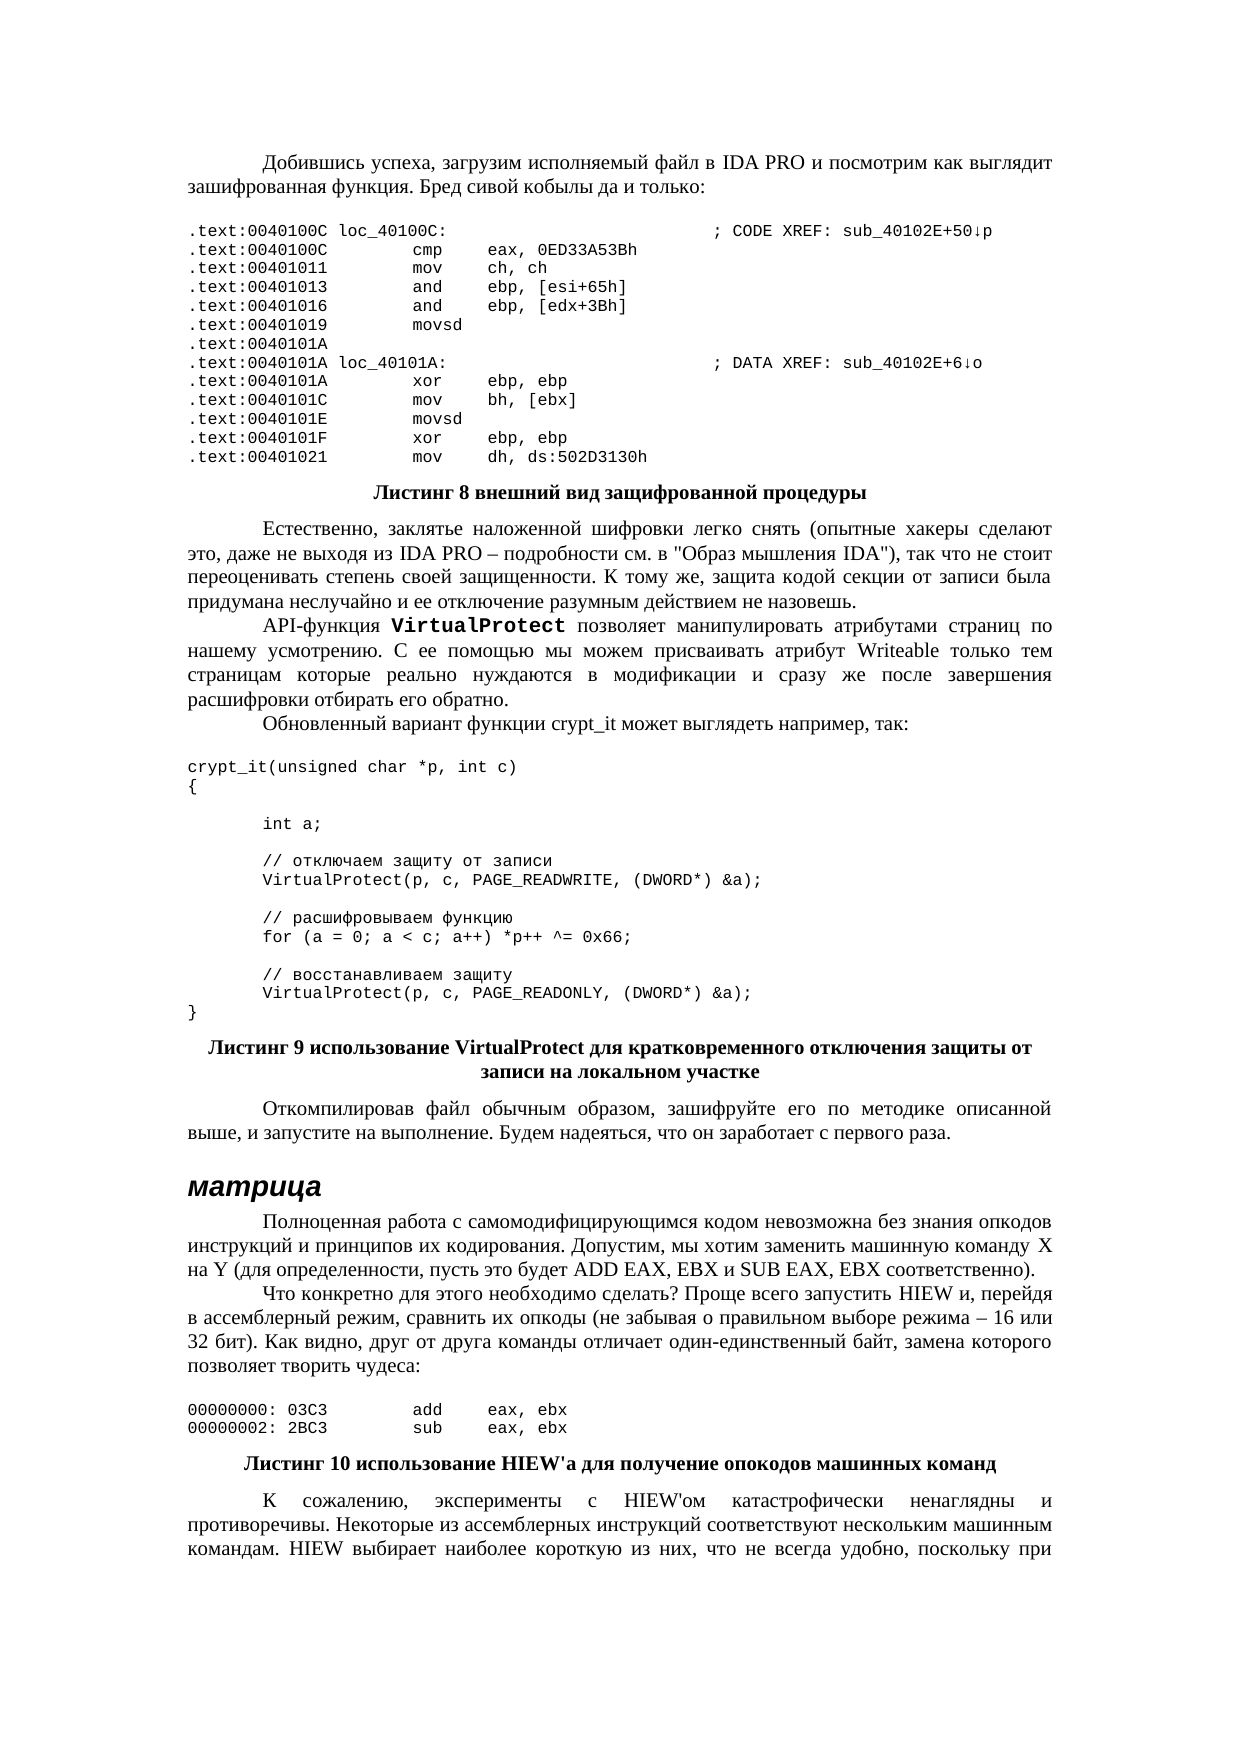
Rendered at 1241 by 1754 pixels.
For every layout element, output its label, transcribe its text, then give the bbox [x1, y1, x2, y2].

subtitle матрица [187, 1169, 1053, 1202]
text VirtualProtect(p, c, PAGE_READWRITE, (DWORD*) &a); [187, 872, 1053, 891]
text { [187, 777, 1053, 796]
text .text:00401019 movsd [187, 316, 1053, 335]
text API-функция VirtualProtect позволяет манипулировать атрибутами страниц по нашему усмотрению. С ее помощью мы можем присваивать атрибут Writeable только тем страницам которые реально нуждаются в модификации и сразу же после завершения расшифровки отбирать его обратно. [187, 613, 1053, 711]
text .text:0040100C cmp eax, 0ED33A53Bh [187, 241, 1053, 260]
text .text:00401011 mov ch, ch [187, 260, 1053, 279]
text // расшифровываем функцию [187, 909, 1053, 928]
text .text:0040101A xor ebp, ebp [187, 373, 1053, 392]
text .text:0040100C loc_40100C: ; CODE XREF: sub_40102E+50↓p [187, 222, 1053, 241]
text // восстанавливаем защиту [187, 966, 1053, 985]
text .text:0040101F xor ebp, ebp [187, 429, 1053, 448]
text 00000000: 03C3 add eax, ebx [187, 1401, 1053, 1420]
text Листинг 8 внешний вид защифрованной процедуры [187, 480, 1053, 504]
text .text:0040101A [187, 335, 1053, 354]
text .text:0040101C mov bh, [ebx] [187, 392, 1053, 411]
text 00000002: 2BC3 sub eax, ebx [187, 1420, 1053, 1439]
text .text:0040101A loc_40101A: ; DATA XREF: sub_40102E+6↓o [187, 354, 1053, 373]
text .text:00401021 mov dh, ds:502D3130h [187, 448, 1053, 467]
text } [187, 1004, 1053, 1023]
text Добившись успеха, загрузим исполняемый файл в IDA PRO и посмотрим как выглядит зашифрованная функция. Бред сивой кобылы да и только: [187, 150, 1053, 198]
text .text:0040101E movsd [187, 411, 1053, 429]
text // отключаем защиту от записи [187, 853, 1053, 872]
text for (a = 0; a < c; a++) *p++ ^= 0x66; [187, 928, 1053, 947]
text К сожалению, эксперименты с HIEW'ом катастрофически ненаглядны и противоречивы. Некоторые из ассемблерных инструкций соответствуют нескольким машинным командам. HIEW выбирает наиболее короткую из них, что не всегда удобно, поскольку при [187, 1488, 1053, 1560]
text Что конкретно для этого необходимо сделать? Проще всего запустить HIEW и, перейдя в ассемблерный режим, сравнить их опкоды (не забывая о правильном выборе режима – 16 или 32 бит). Как видно, друг от друга команды отличает один-единственный байт, замена которого позволяет творить чудеса: [187, 1281, 1053, 1377]
text Полноценная работа с самомодифицирующимся кодом невозможна без знания опкодов инструкций и принципов их кодирования. Допустим, мы хотим заменить машинную команду X на Y (для определенности, пусть это будет ADD EAX, EBX и SUB EAX, EBX соответственно). [187, 1209, 1053, 1281]
text Листинг 10 использование HIEW'а для получение опокодов машинных команд [187, 1451, 1053, 1475]
text .text:00401016 and ebp, [edx+3Bh] [187, 298, 1053, 316]
text Естественно, заклятье наложенной шифровки легко снять (опытные хакеры сделают это, даже не выходя из IDA PRO – подробности см. в "Образ мышления IDA"), так что не стоит переоценивать степень своей защищенности. К тому же, защита кодой секции от записи была придумана неслучайно и ее отключение разумным действием не назовешь. [187, 516, 1053, 613]
text Откомпилировав файл обычным образом, зашифруйте его по методике описанной выше, и запустите на выполнение. Будем надеяться, что он заработает с первого раза. [187, 1096, 1053, 1144]
text int a; [187, 815, 1053, 834]
text Обновленный вариант функции crypt_it может выглядеть например, так: [187, 711, 1053, 734]
text VirtualProtect(p, c, PAGE_READONLY, (DWORD*) &a); [187, 985, 1053, 1004]
text Листинг 9 использование VirtualProtect для кратковременного отключения защиты от записи на локальном участке [187, 1035, 1053, 1083]
text .text:00401013 and ebp, [esi+65h] [187, 279, 1053, 298]
text crypt_it(unsigned char *p, int c) [187, 759, 1053, 777]
